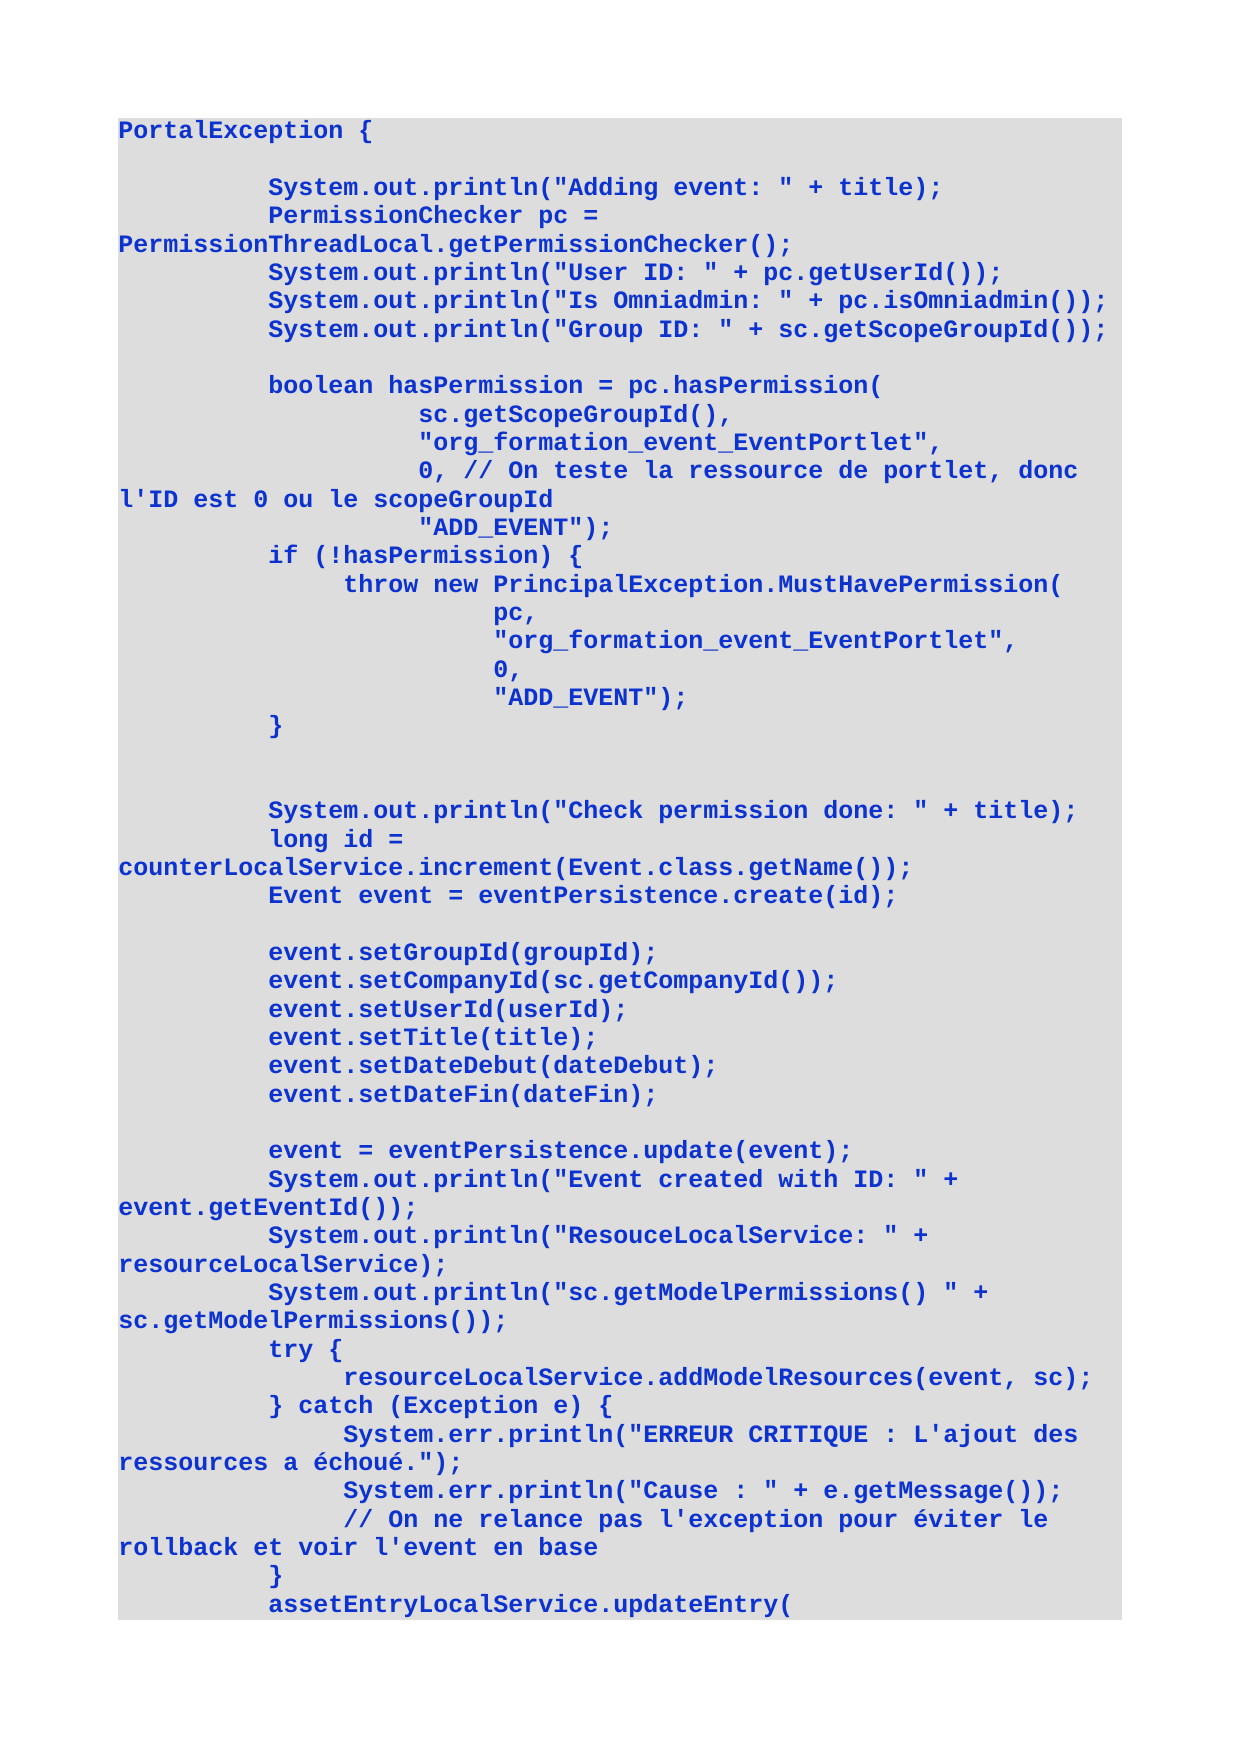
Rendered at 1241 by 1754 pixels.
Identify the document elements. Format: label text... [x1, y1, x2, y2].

text public Event addEvent(long userId, long groupId, String title, Date dateDebut, Date dateFin, ServiceContext sc) throws PortalException { System.out.println("Adding event: " + title); PermissionChecker pc = PermissionThreadLocal.getPermissionChecker(); System.out.println("User ID: " + pc.getUserId()); System.out.println("Is Omniadmin: " + pc.isOmniadmin()); System.out.println("Group ID: " + sc.getScopeGroupId()); boolean hasPermission = pc.hasPermission( sc.getScopeGroupId(), "org_formation_event_EventPortlet", 0, // On teste la ressource de portlet, donc l'ID est 0 ou le scopeGroupId "ADD_EVENT"); if (!hasPermission) { throw new PrincipalException.MustHavePermission( pc, "org_formation_event_EventPortlet", 0, "ADD_EVENT"); } System.out.println("Check permission done: " + title); long id = counterLocalService.increment(Event.class.getName()); Event event = eventPersistence.create(id); event.setGroupId(groupId); event.setCompanyId(sc.getCompanyId()); event.setUserId(userId); event.setTitle(title); event.setDateDebut(dateDebut); event.setDateFin(dateFin); event = eventPersistence.update(event); System.out.println("Event created with ID: " + event.getEventId()); System.out.println("ResouceLocalService: " + resourceLocalService); System.out.println("sc.getModelPermissions() " + sc.getModelPermissions()); try { resourceLocalService.addModelResources(event, sc); } catch (Exception e) { System.err.println("ERREUR CRITIQUE : L'ajout des ressources a échoué."); System.err.println("Cause : " + e.getMessage()); // On ne relance pas l'exception pour éviter le rollback et voir l'event en base } assetEntryLocalService.updateEntry( userId, sc.getScopeGroupId(), Event.class.getName(), event.getEventId(), sc.getAssetCategoryIds(), sc.getAssetTagNames() ); System.out.println("After AssetEntryLocalService updateEntry"); return event; } // CAS 2 : Action avec ID (Model Resource) public void deleteEvent(long eventId, ServiceContext serviceContext) throws PortalException { System.out.println("Deleting event ID: " + eventId); PermissionChecker pc = PermissionThreadLocal.getPermissionChecker(); boolean hasDeletePermission = pc.hasPermission( serviceContext.getScopeGroupId(), "org.formation.event.model.Event", eventId, ActionKeys.DELETE ); System.out.println("L'utilisateur a-t-il le droit DELETE ? " + hasDeletePermission); ModelResourcePermission<Event> modelResourcePermission = EventPermissionHelper.getModelResourcePermission(); System.out.println("ModelResourcePermission " + modelResourcePermission.getModelName()); // On vérifie si l'utilisateur a le droit de supprimer CET événement précis modelResourcePermission.check( PermissionThreadLocal.getPermissionChecker(), eventId, ActionKeys.DELETE); deleteEvent(eventId); System.out.println("Event deleted ID: " + eventId); } public List<Event> getEvents(long groupId, int start, int end) { return eventPersistence.findByGroupId(groupId, start, end); } public int getEventsCount(long groupId) { return eventPersistence.countByGroupId(groupId); } } [118, 118, 1122, 1620]
